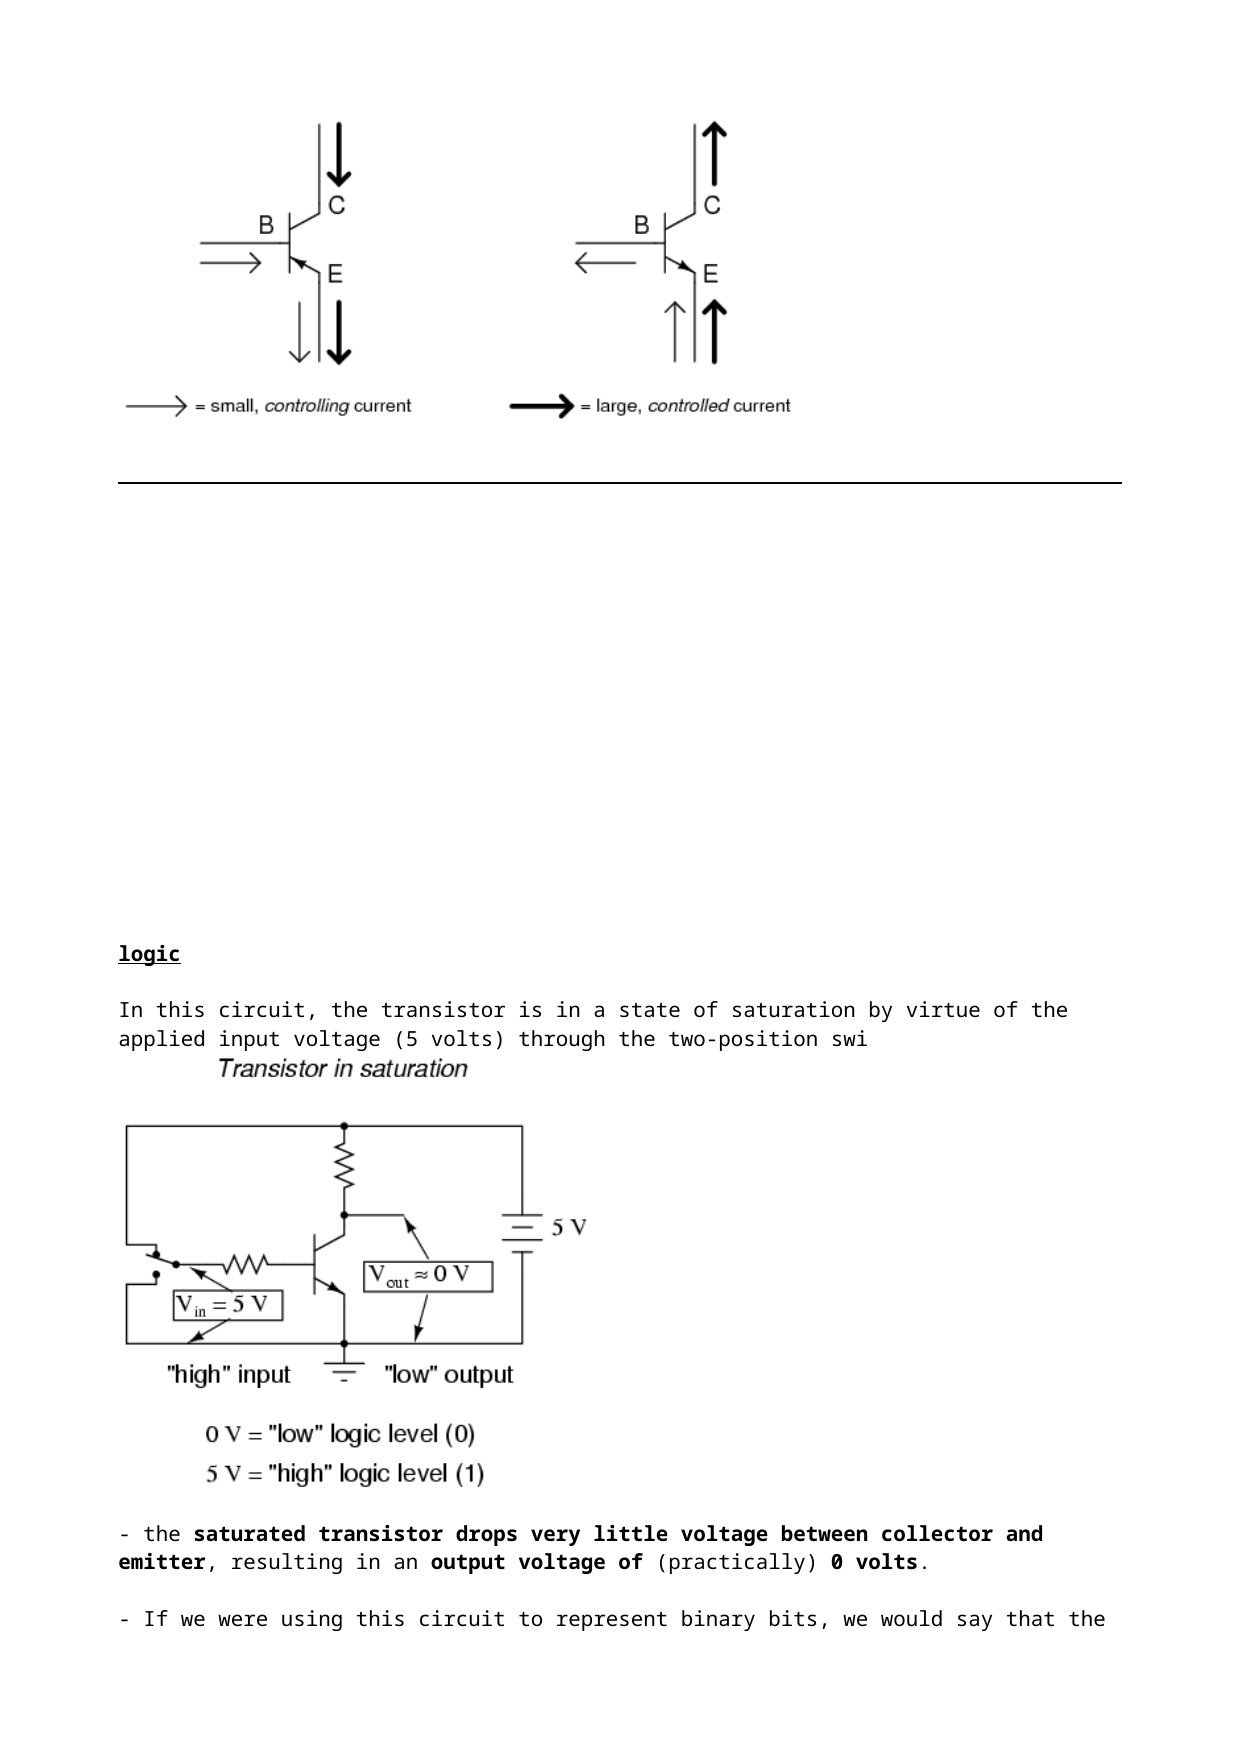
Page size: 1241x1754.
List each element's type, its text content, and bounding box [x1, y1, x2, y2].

picture [118, 1052, 602, 1491]
text - the saturated transistor drops very little voltage between collector and emitter, resulting in an output voltage of (practically) 0 volts. [118, 1519, 1122, 1576]
text In this circuit, the transistor is in a state of saturation by virtue of the applied input voltage (5 volts) through the two-position swi [118, 996, 1122, 1491]
text - If we were using this circuit to represent binary bits, we would say that the [118, 1604, 1122, 1633]
text logic [118, 939, 1122, 967]
picture [118, 118, 803, 425]
